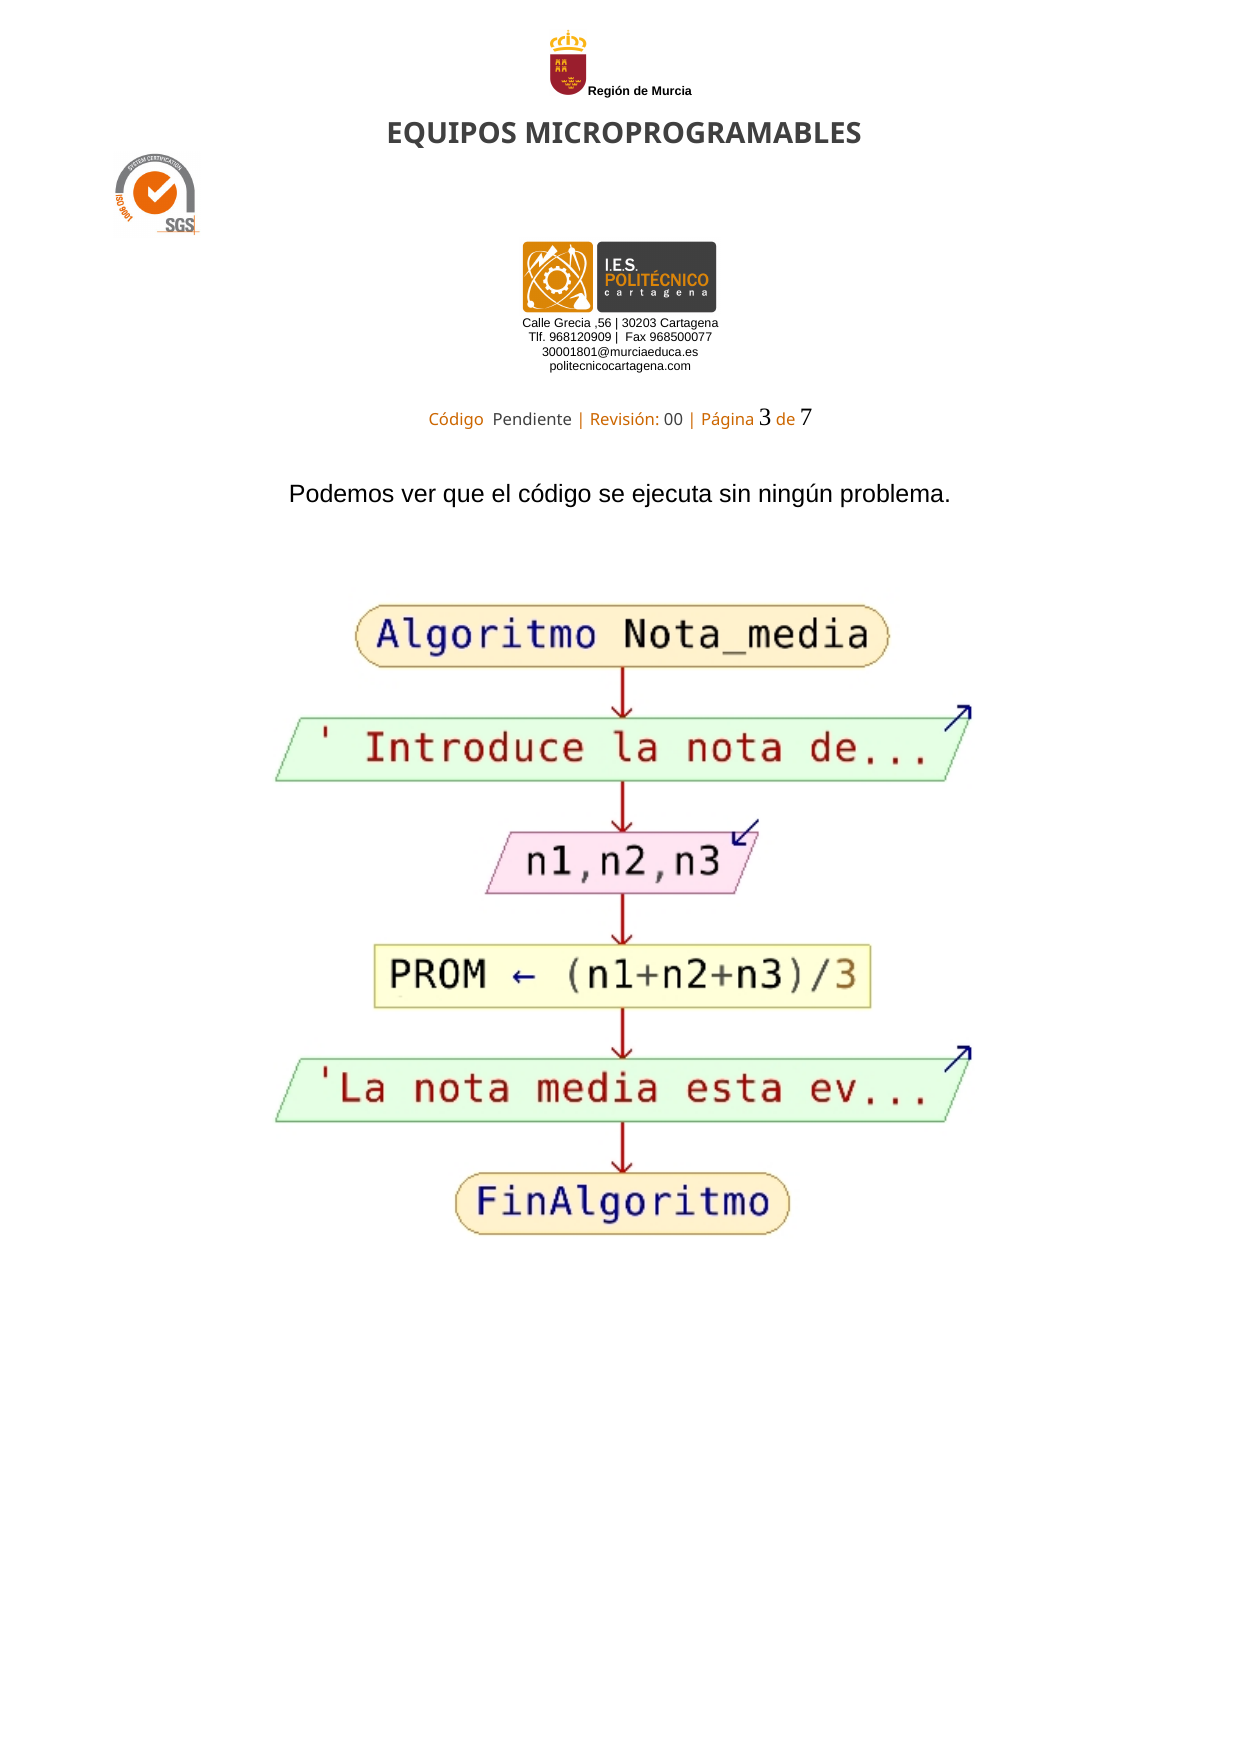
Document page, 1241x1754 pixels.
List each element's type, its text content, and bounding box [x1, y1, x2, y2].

picture [519, 237, 721, 316]
picture [124, 538, 1117, 1282]
text Podemos ver que el código se ejecuta sin ningún problema. [112, 479, 1128, 507]
picture [112, 151, 202, 238]
